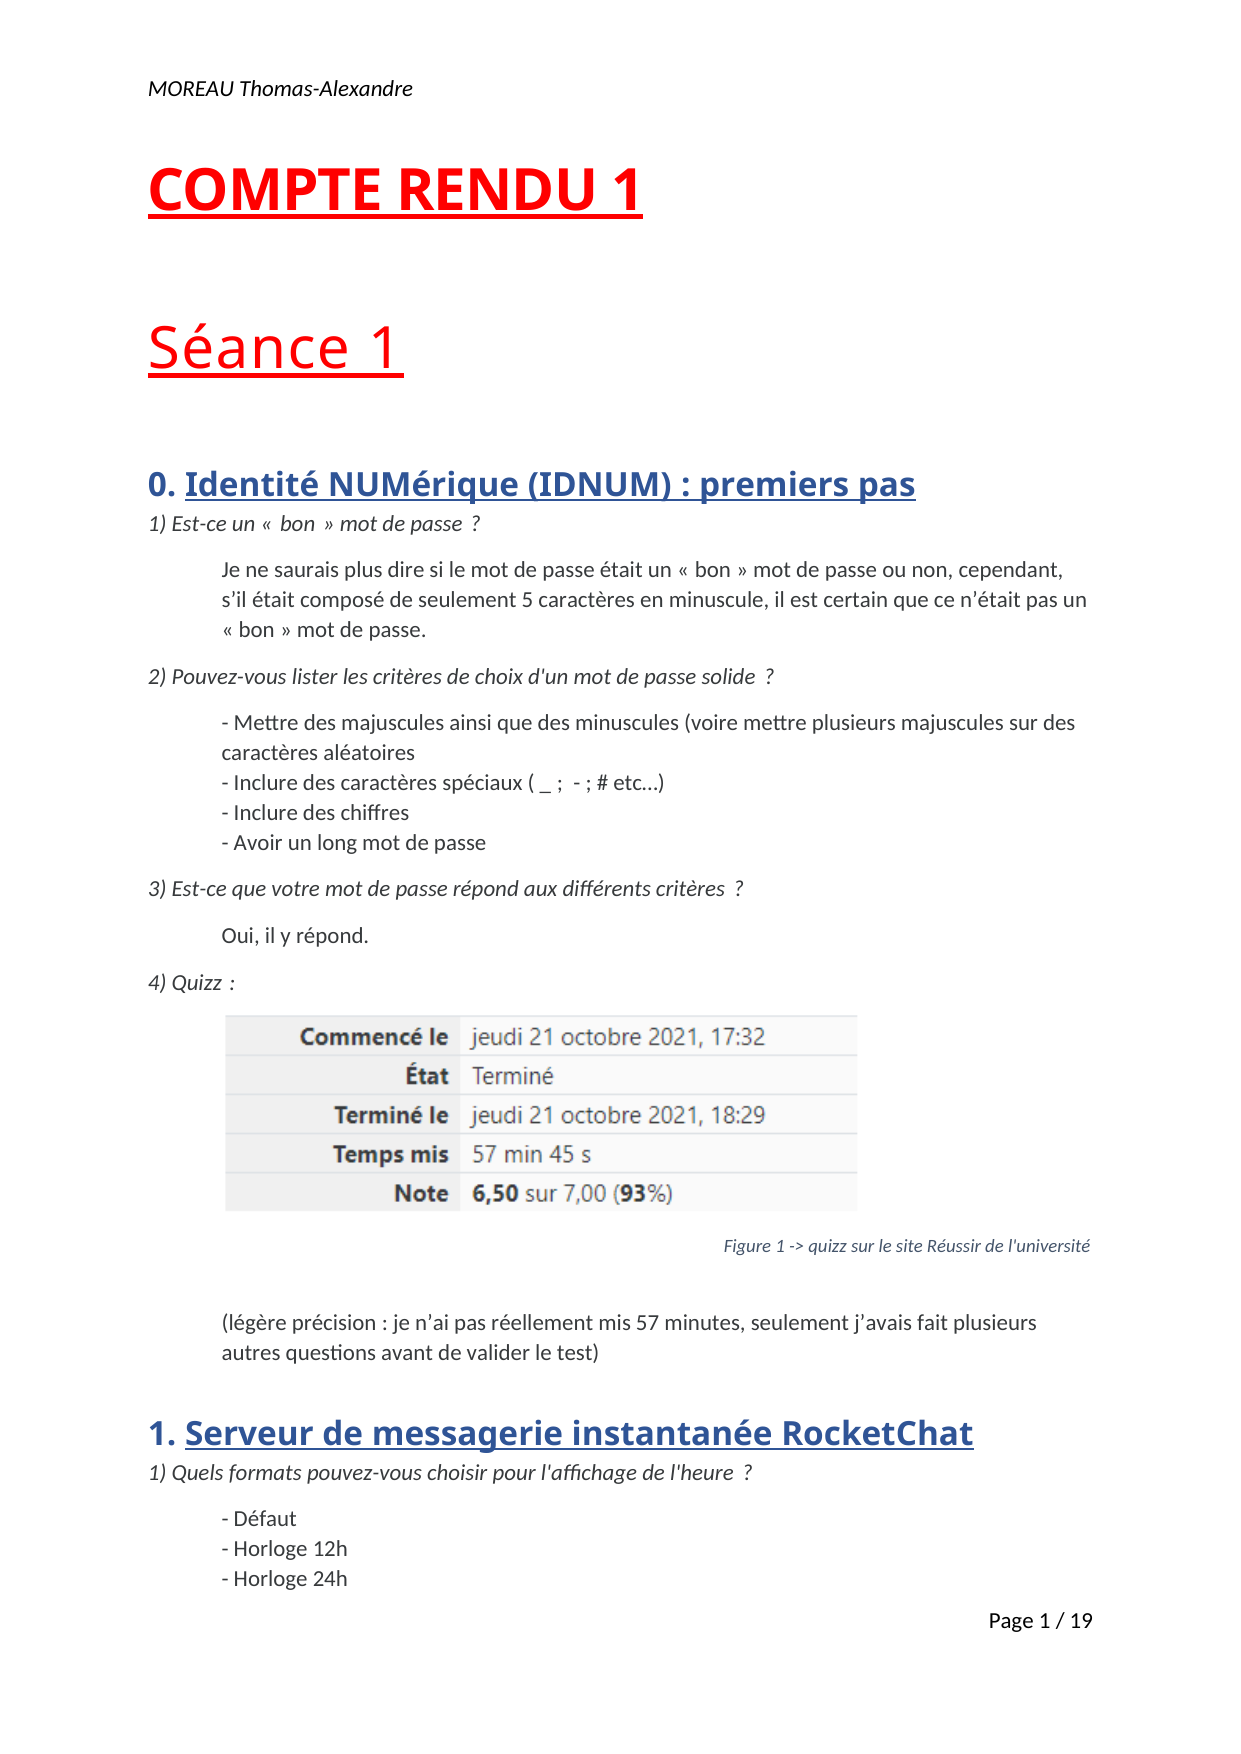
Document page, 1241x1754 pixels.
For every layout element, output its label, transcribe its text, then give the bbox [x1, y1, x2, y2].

title COMPTE RENDU 1 [148, 148, 1093, 307]
subtitle 1. Serveur de messagerie instantanée RocketChat [148, 1409, 1093, 1455]
text 4) Quizz : [148, 968, 1093, 996]
text (légère précision : je n’ai pas réellement mis 57 minutes, seulement j’avais fait plusieurs autres questions avant de valider le test) [221, 1278, 1093, 1366]
text - Défaut - Horloge 12h - Horloge 24h [221, 1504, 1093, 1592]
title Séance 1 [148, 307, 1093, 386]
text Oui, il y répond. [148, 921, 1093, 949]
subtitle 0. Identité NUMérique (IDNUM) : premiers pas [148, 460, 1093, 506]
text - Mettre des majuscules ainsi que des minuscules (voire mettre plusieurs majuscules sur des caractères aléatoires - Inclure des caractères spéciaux ( _ ; - ; # etc…) - Inclure des chiffres - Avoir un long mot de passe [221, 708, 1093, 856]
text Figure 1 -> quizz sur le site Réussir de l'université [148, 1234, 1093, 1257]
text Je ne saurais plus dire si le mot de passe était un « bon » mot de passe ou non, cependant, s’il était composé de seulement 5 caractères en minuscule, il est certain que ce n’était pas un « bon » mot de passe. [221, 555, 1093, 643]
text 1) Est-ce un « bon » mot de passe ? [148, 509, 1093, 537]
text 3) Est-ce que votre mot de passe répond aux différents critères ? [148, 874, 1093, 902]
text 2) Pouvez-vous lister les critères de choix d'un mot de passe solide ? [148, 662, 1093, 690]
text 1) Quels formats pouvez-vous choisir pour l'affichage de l'heure ? [148, 1458, 1093, 1486]
